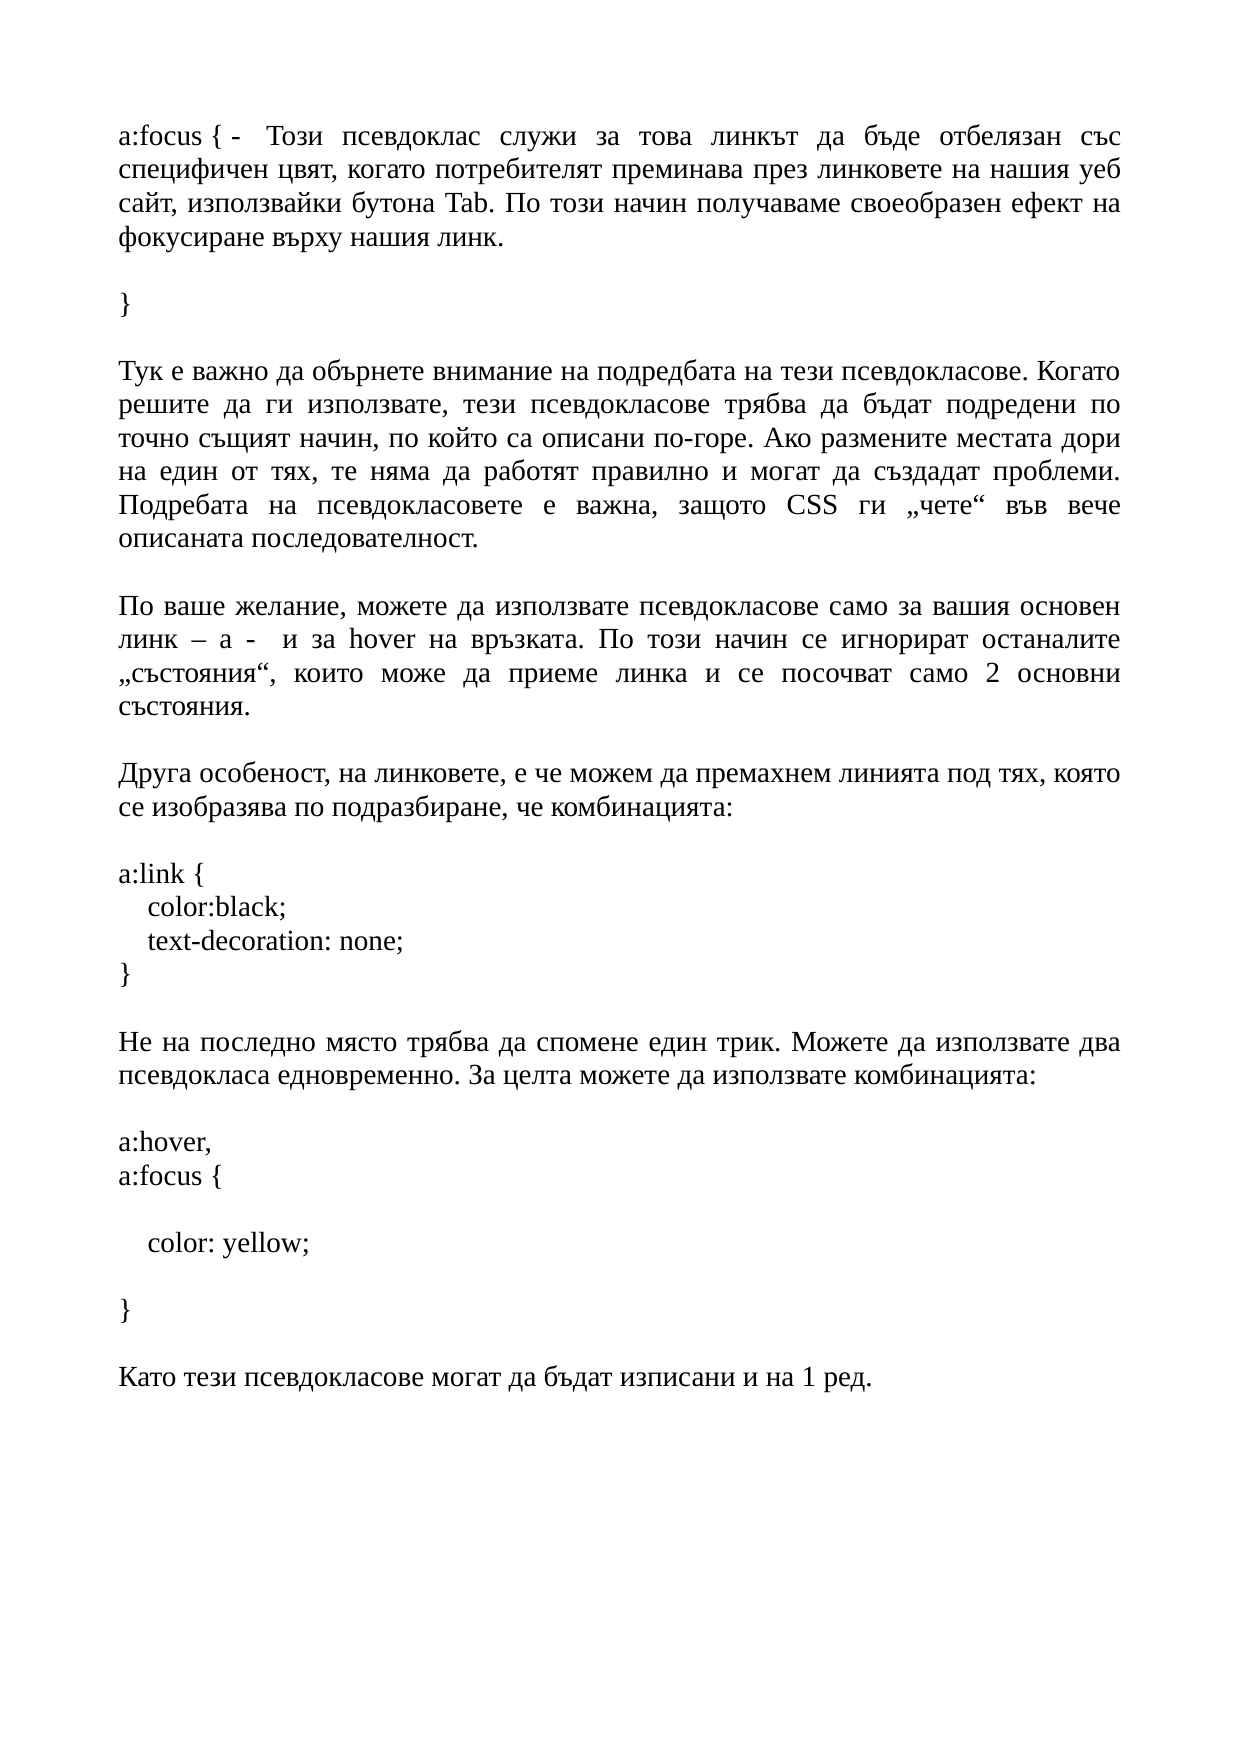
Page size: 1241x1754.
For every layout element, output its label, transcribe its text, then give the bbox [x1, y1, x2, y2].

text a:focus { - Този псевдоклас служи за това линкът да бъде отбелязан със специфичен цвят, когато потребителят преминава през линковете на нашия уеб сайт, използвайки бутона Tab. По този начин получаваме своеобразен ефект на фокусиране върху нашия линк. [118, 118, 1122, 252]
text a:focus { [118, 1158, 1122, 1191]
text Друга особеност, на линковете, е че можем да премахнем линията под тях, която се изобразява по подразбиране, че комбинацията: [118, 755, 1122, 822]
text Тук е важно да обърнете внимание на подредбата на тези псевдокласове. Когато решите да ги използвате, тези псевдокласове трябва да бъдат подредени по точно същият начин, по който са описани по-горе. Ако размените местата дори на един от тях, те няма да работят правилно и могат да създадат проблеми. Подребата на псевдокласовете е важна, защото CSS ги „чете“ във вече описаната последователност. [118, 353, 1122, 554]
text color:black; [118, 889, 1122, 923]
text } [118, 1292, 1122, 1326]
text text-decoration: none; [118, 923, 1122, 957]
text } [118, 957, 1122, 990]
text Не на последно място трябва да спомене един трик. Можете да използвате два псевдокласа едновременно. За целта можете да използвате комбинацията: [118, 1024, 1122, 1091]
text a:hover, [118, 1124, 1122, 1158]
text По ваше желание, можете да използвате псевдокласове само за вашия основен линк – а - и за hover на връзката. По този начин се игнорират останалите „състояния“, които може да приеме линка и се посочват само 2 основни състояния. [118, 588, 1122, 722]
text } [118, 286, 1122, 319]
text a:link { [118, 856, 1122, 889]
text Като тези псевдокласове могат да бъдат изписани и на 1 ред. [118, 1359, 1122, 1393]
text color: yellow; [118, 1225, 1122, 1258]
